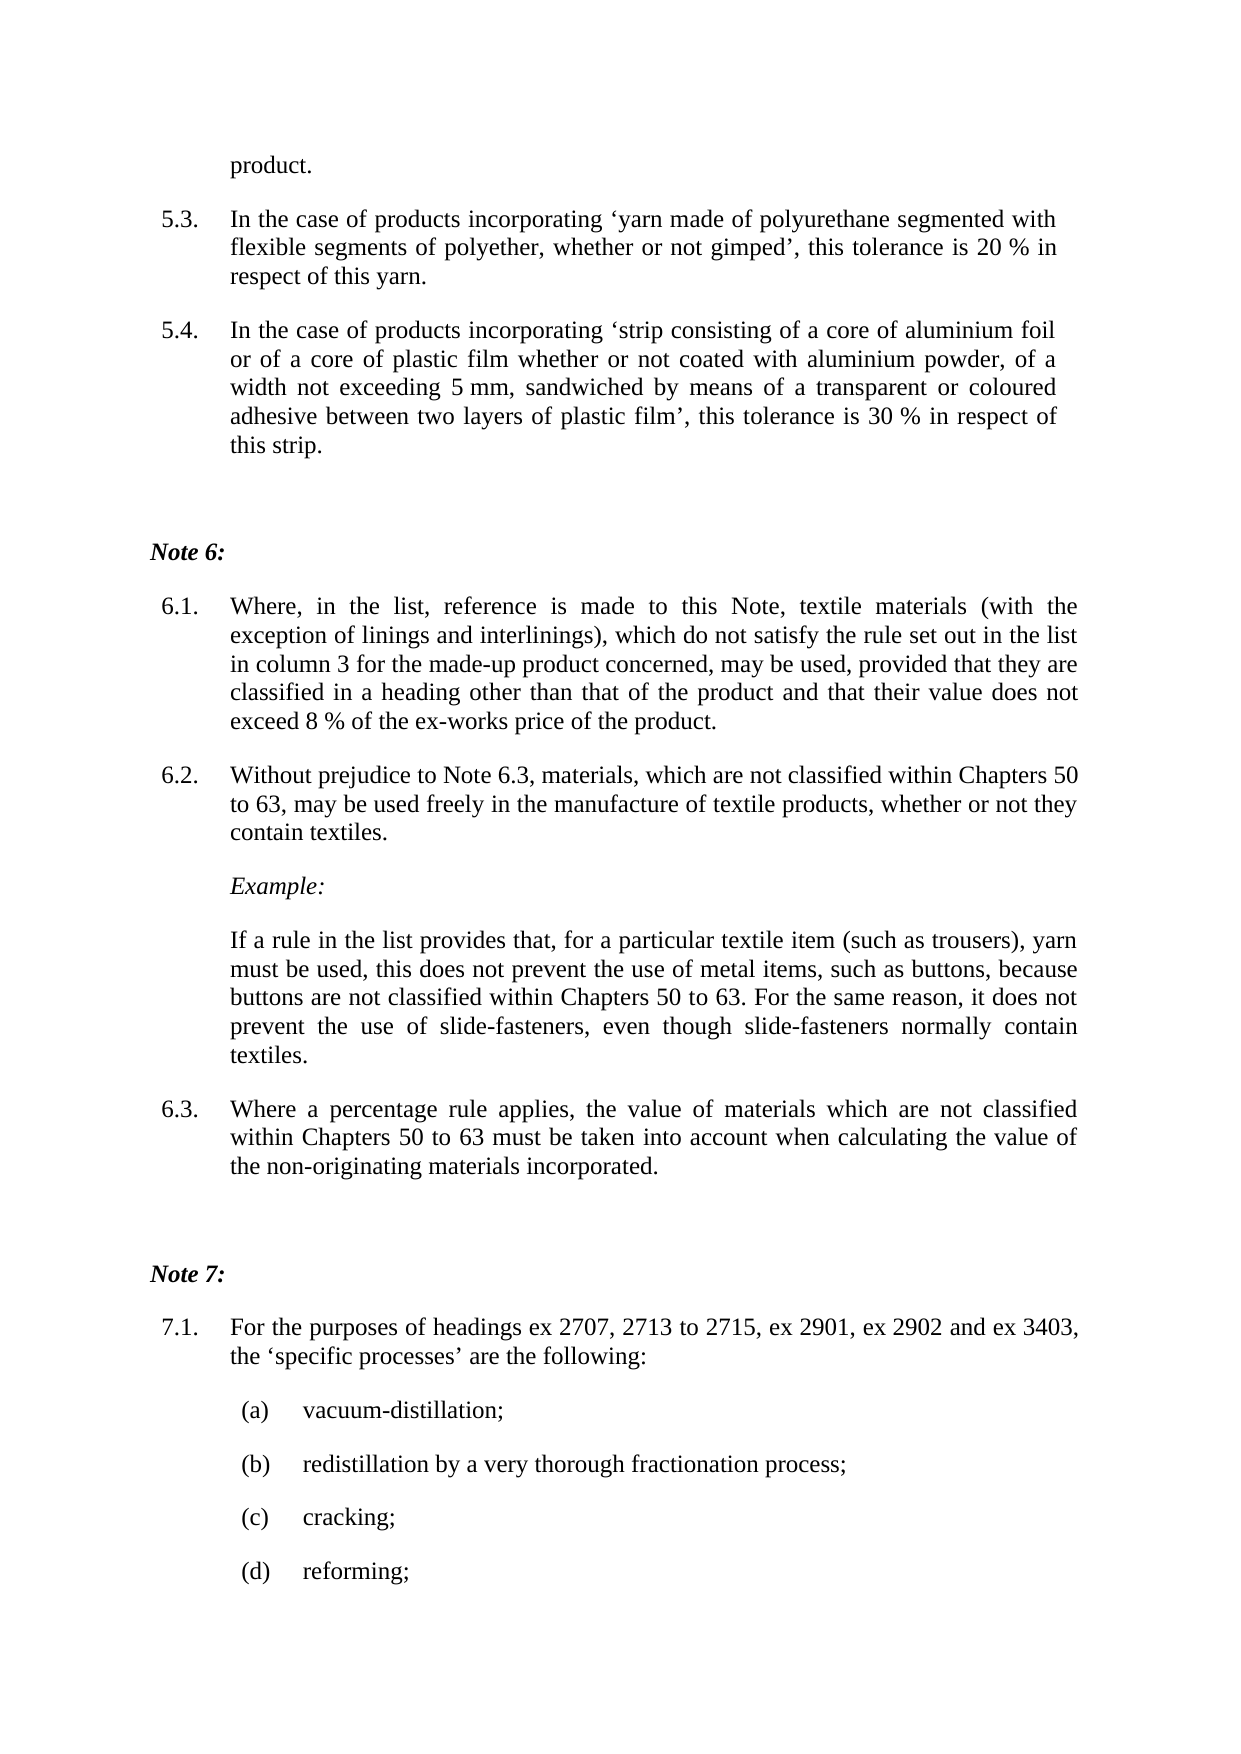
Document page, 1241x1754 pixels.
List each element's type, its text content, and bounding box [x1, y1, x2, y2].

table_cell In the case of products incorporating ‘strip consisting of a core of aluminium foil or of a core of plastic film whether or not coated with aluminium powder, of a width not exceeding 5 mm, sandwiched by means of a transparent or coloured adhesive between two layers of plastic film’, this tolerance is 30 % in respect of this strip. [219, 315, 1068, 484]
table_cell cracking; [291, 1503, 1079, 1556]
table_cell product. [219, 150, 1090, 204]
table_cell 6.2. [150, 760, 218, 1094]
table_cell [1068, 204, 1090, 315]
table_cell [150, 150, 218, 204]
text Note 6: [150, 537, 1090, 566]
table_cell Where a percentage rule applies, the value of materials which are not classified within Chapters 50 to 63 must be taken into account when calculating the value of the non-originating materials incorporated. [219, 1094, 1090, 1205]
table_header (a) [230, 1395, 291, 1449]
table_header 7.1. [150, 1313, 218, 1585]
table_cell (c) [230, 1503, 291, 1556]
table_cell redistillation by a very thorough fractionation process; [291, 1449, 1079, 1502]
table_cell In the case of products incorporating ‘yarn made of polyurethane segmented with flexible segments of polyether, whether or not gimped’, this tolerance is 20 % in respect of this yarn. [219, 204, 1068, 315]
table_cell (d) [230, 1556, 291, 1585]
table_cell [1068, 315, 1090, 484]
table_cell reforming; [291, 1556, 1079, 1585]
table_cell 6.3. [150, 1094, 218, 1205]
table_cell 5.4. [150, 315, 218, 484]
table_header For the purposes of headings ex 2707, 2713 to 2715, ex 2901, ex 2902 and ex 3403, the ‘specific processes’ are the following: [219, 1313, 1090, 1585]
table_cell Without prejudice to Note 6.3, materials, which are not classified within Chapters 50 to 63, may be used freely in the manufacture of textile products, whether or not they contain textiles. Example: If a rule in the list provides that, for a particular textile item (such as trousers), yarn must be used, this does not prevent the use of metal items, such as buttons, because buttons are not classified within Chapters 50 to 63. For the same reason, it does not prevent the use of slide-fasteners, even though slide-fasteners normally contain textiles. [219, 760, 1090, 1094]
table_header 6.1. [150, 591, 218, 760]
table_header vacuum-distillation; [291, 1395, 1079, 1449]
text Note 7: [150, 1259, 1090, 1287]
table_cell 5.3. [150, 204, 218, 315]
table_header Where, in the list, reference is made to this Note, textile materials (with the exception of linings and interlinings), which do not satisfy the rule set out in the list in column 3 for the made-up product concerned, may be used, provided that they are classified in a heading other than that of the product and that their value does not exceed 8 % of the ex-works price of the product. [219, 591, 1090, 760]
table_cell (b) [230, 1449, 291, 1502]
